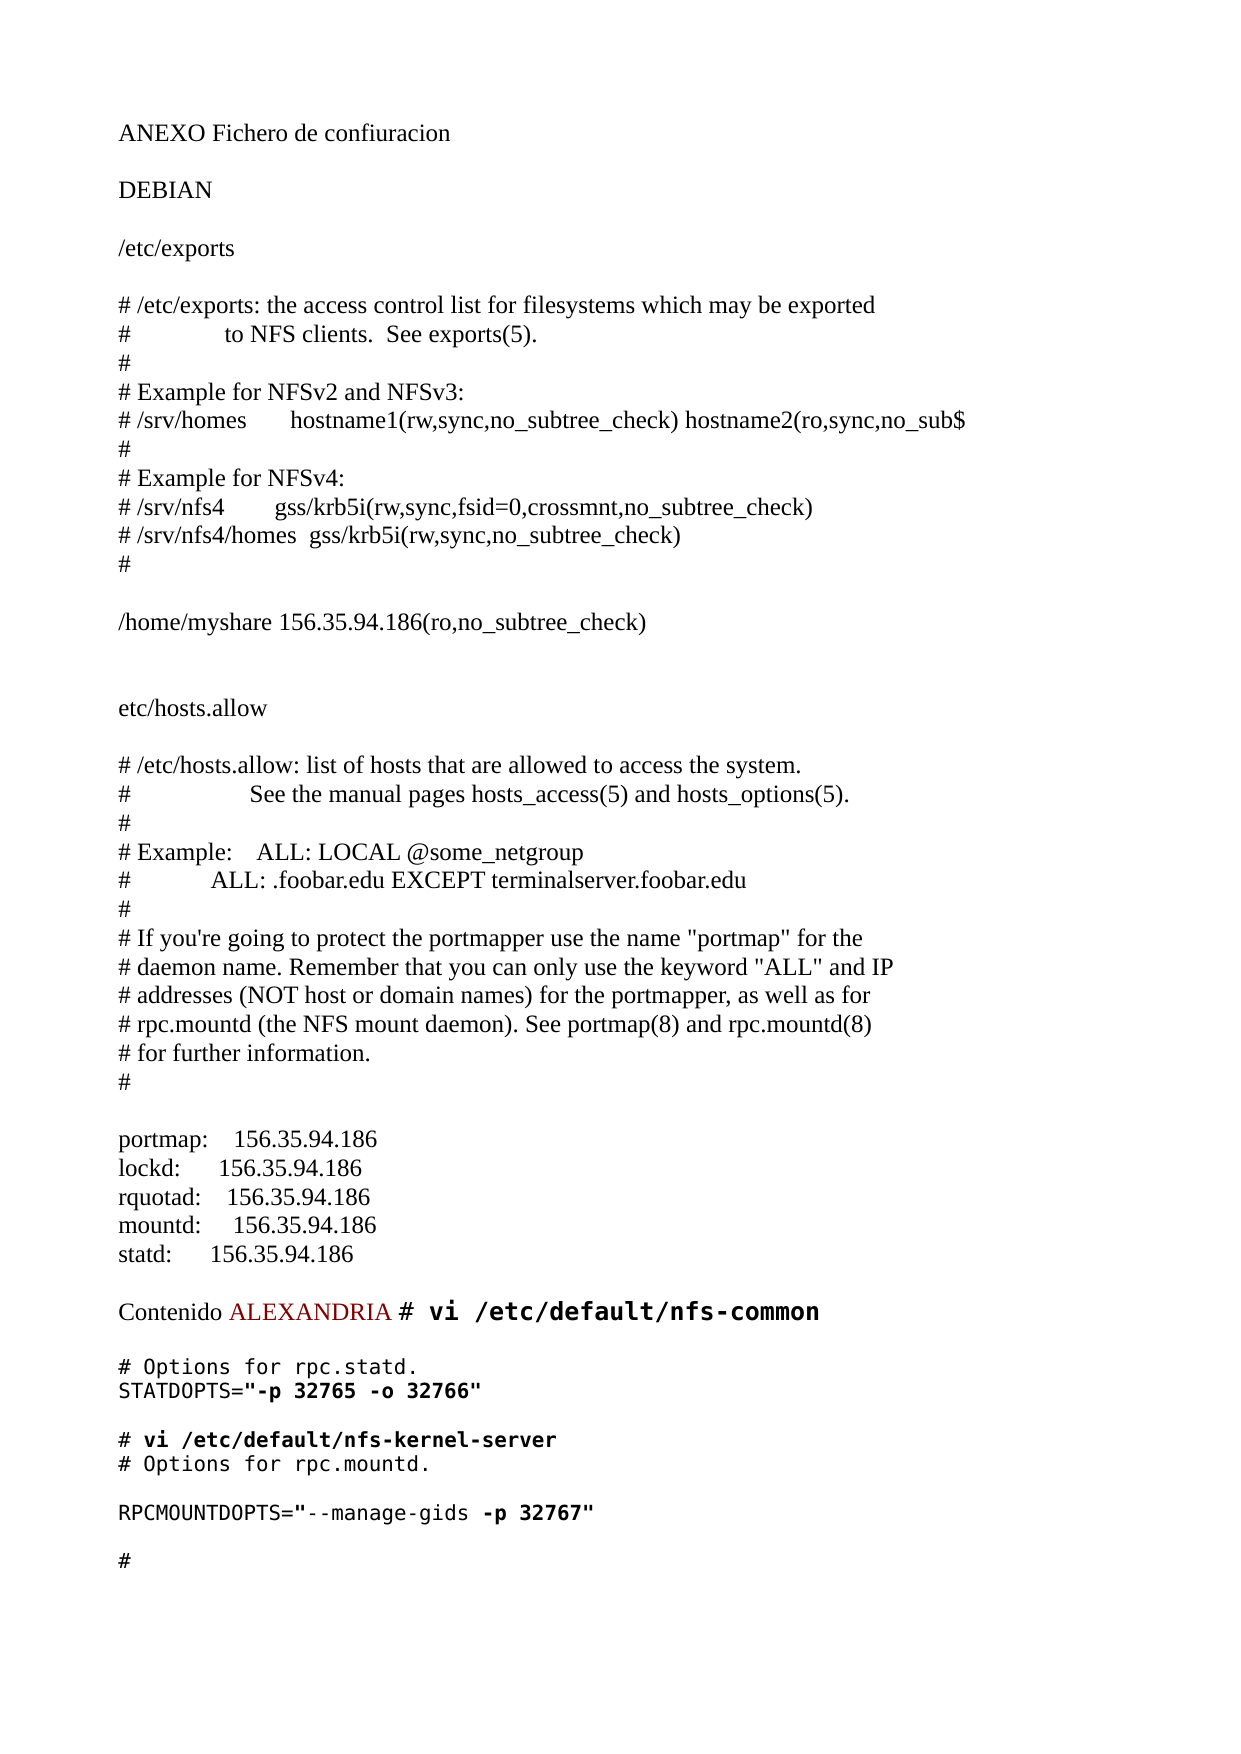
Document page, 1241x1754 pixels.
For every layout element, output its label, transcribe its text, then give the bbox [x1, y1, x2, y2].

text # /srv/nfs4/homes gss/krb5i(rw,sync,no_subtree_check) [118, 521, 1122, 549]
text DEBIAN [118, 176, 1122, 204]
text # /etc/hosts.allow: list of hosts that are allowed to access the system. [118, 751, 1122, 779]
text # to NFS clients. See exports(5). [118, 319, 1122, 348]
text # [118, 808, 1122, 837]
text # for further information. [118, 1038, 1122, 1067]
text # Options for rpc.statd. [118, 1355, 1122, 1379]
text # vi /etc/default/nfs-kernel-server [118, 1428, 1122, 1452]
text ANEXO Fichero de confiuracion [118, 118, 1122, 147]
text Contenido ALEXANDRIA # vi /etc/default/nfs-common [118, 1297, 1122, 1326]
text mountd: 156.35.94.186 [118, 1211, 1122, 1239]
text # /srv/nfs4 gss/krb5i(rw,sync,fsid=0,crossmnt,no_subtree_check) [118, 492, 1122, 521]
text # /etc/exports: the access control list for filesystems which may be exported [118, 291, 1122, 319]
text # [118, 1067, 1122, 1096]
text /etc/exports [118, 233, 1122, 262]
text # addresses (NOT host or domain names) for the portmapper, as well as for [118, 981, 1122, 1009]
text # /srv/homes hostname1(rw,sync,no_subtree_check) hostname2(ro,sync,no_sub$ [118, 406, 1122, 434]
text lockd: 156.35.94.186 [118, 1153, 1122, 1182]
text rquotad: 156.35.94.186 [118, 1182, 1122, 1211]
text # [118, 549, 1122, 578]
text # [118, 1549, 1122, 1573]
text portmap: 156.35.94.186 [118, 1124, 1122, 1153]
text /home/myshare 156.35.94.186(ro,no_subtree_check) [118, 607, 1122, 636]
text RPCMOUNTDOPTS="--manage-gids -p 32767" [118, 1501, 1122, 1525]
text statd: 156.35.94.186 [118, 1239, 1122, 1268]
text # See the manual pages hosts_access(5) and hosts_options(5). [118, 779, 1122, 808]
text # ALL: .foobar.edu EXCEPT terminalserver.foobar.edu [118, 866, 1122, 894]
text STATDOPTS="-p 32765 -o 32766" [118, 1379, 1122, 1403]
text etc/hosts.allow [118, 693, 1122, 722]
text # [118, 348, 1122, 377]
text # [118, 434, 1122, 463]
text # Options for rpc.mountd. [118, 1452, 1122, 1476]
text # [118, 894, 1122, 923]
text # rpc.mountd (the NFS mount daemon). See portmap(8) and rpc.mountd(8) [118, 1009, 1122, 1038]
text # daemon name. Remember that you can only use the keyword "ALL" and IP [118, 952, 1122, 981]
text # Example: ALL: LOCAL @some_netgroup [118, 837, 1122, 866]
text # Example for NFSv2 and NFSv3: [118, 377, 1122, 406]
text # If you're going to protect the portmapper use the name "portmap" for the [118, 923, 1122, 952]
text # Example for NFSv4: [118, 463, 1122, 492]
